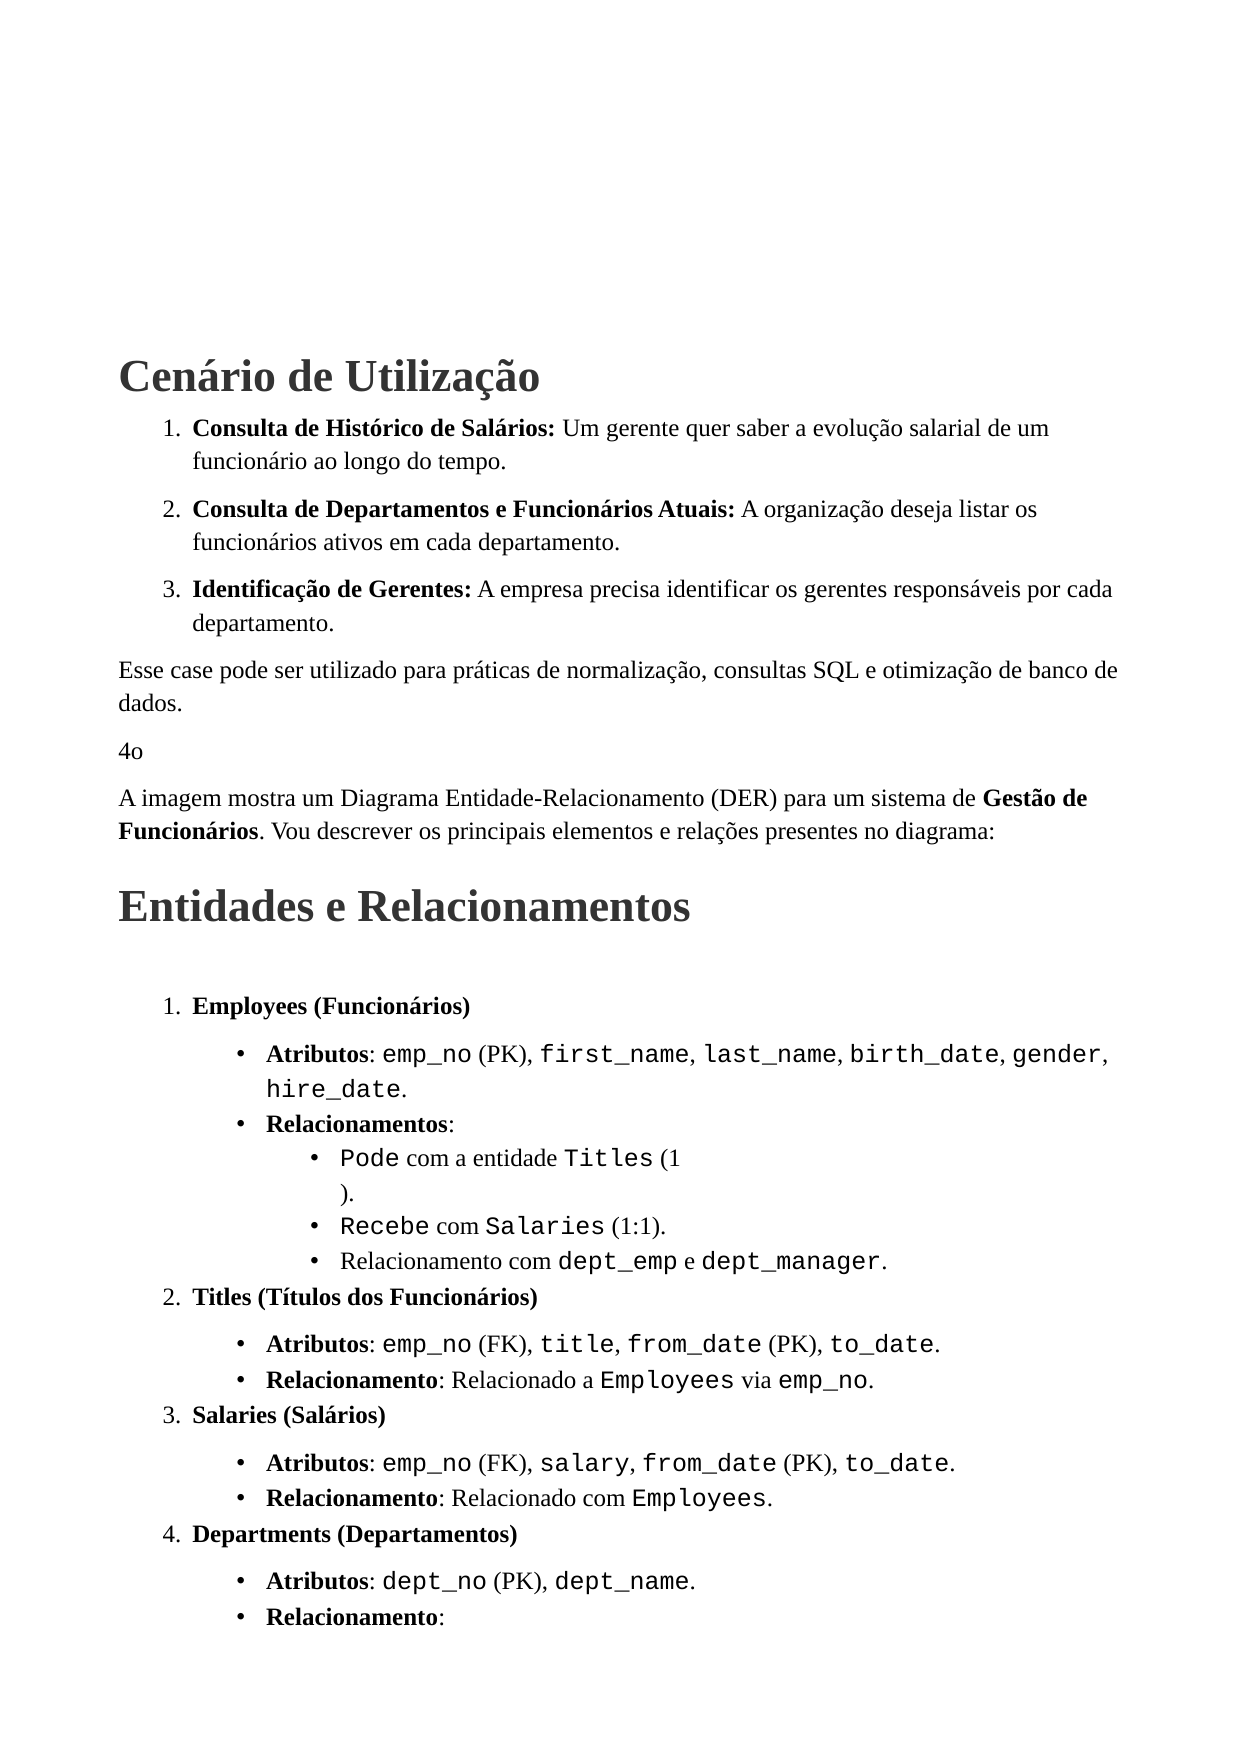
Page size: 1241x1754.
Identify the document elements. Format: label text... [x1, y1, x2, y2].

list Departments (Departamentos) [162, 1519, 1122, 1547]
list Employees (Funcionários) [162, 991, 1122, 1020]
text 4o [118, 736, 1122, 764]
list Relacionamentos: [236, 1109, 1122, 1138]
list Atributos: dept_no (PK), dept_name. [236, 1566, 1122, 1597]
text A imagem mostra um Diagrama Entidade-Relacionamento (DER) para um sistema de Gestão de Funcionários. Vou descrever os principais elementos e relações presentes no diagrama: [118, 783, 1122, 845]
list Relacionamento: Relacionado com Employees. [236, 1483, 1122, 1514]
list Relacionamento: Relacionado a Employees via emp_no. [236, 1365, 1122, 1396]
list Titles (Títulos dos Funcionários) [162, 1282, 1122, 1311]
list Consulta de Histórico de Salários: Um gerente quer saber a evolução salarial de um funcionário ao longo do tempo. [162, 413, 1122, 475]
list Recebe com Salaries (1:1). [310, 1211, 1122, 1242]
list Pode com a entidade Titles (1 [310, 1143, 1122, 1173]
list ). [310, 1178, 1122, 1207]
list Atributos: emp_no (PK), first_name, last_name, birth_date, gender, hire_date. [236, 1039, 1122, 1105]
list Consulta de Departamentos e Funcionários Atuais: A organização deseja listar os funcionários ativos em cada departamento. [162, 494, 1122, 556]
subtitle Cenário de Utilização [118, 348, 1122, 401]
list Atributos: emp_no (FK), title, from_date (PK), to_date. [236, 1329, 1122, 1360]
list Relacionamento: [236, 1602, 1122, 1631]
list Relacionamento com dept_emp e dept_manager. [310, 1246, 1122, 1277]
subtitle Entidades e Relacionamentos [118, 879, 1122, 931]
text Esse case pode ser utilizado para práticas de normalização, consultas SQL e otimização de banco de dados. [118, 655, 1122, 717]
list Identificação de Gerentes: A empresa precisa identificar os gerentes responsáveis por cada departamento. [162, 574, 1122, 636]
list Salaries (Salários) [162, 1400, 1122, 1429]
list Atributos: emp_no (FK), salary, from_date (PK), to_date. [236, 1448, 1122, 1479]
